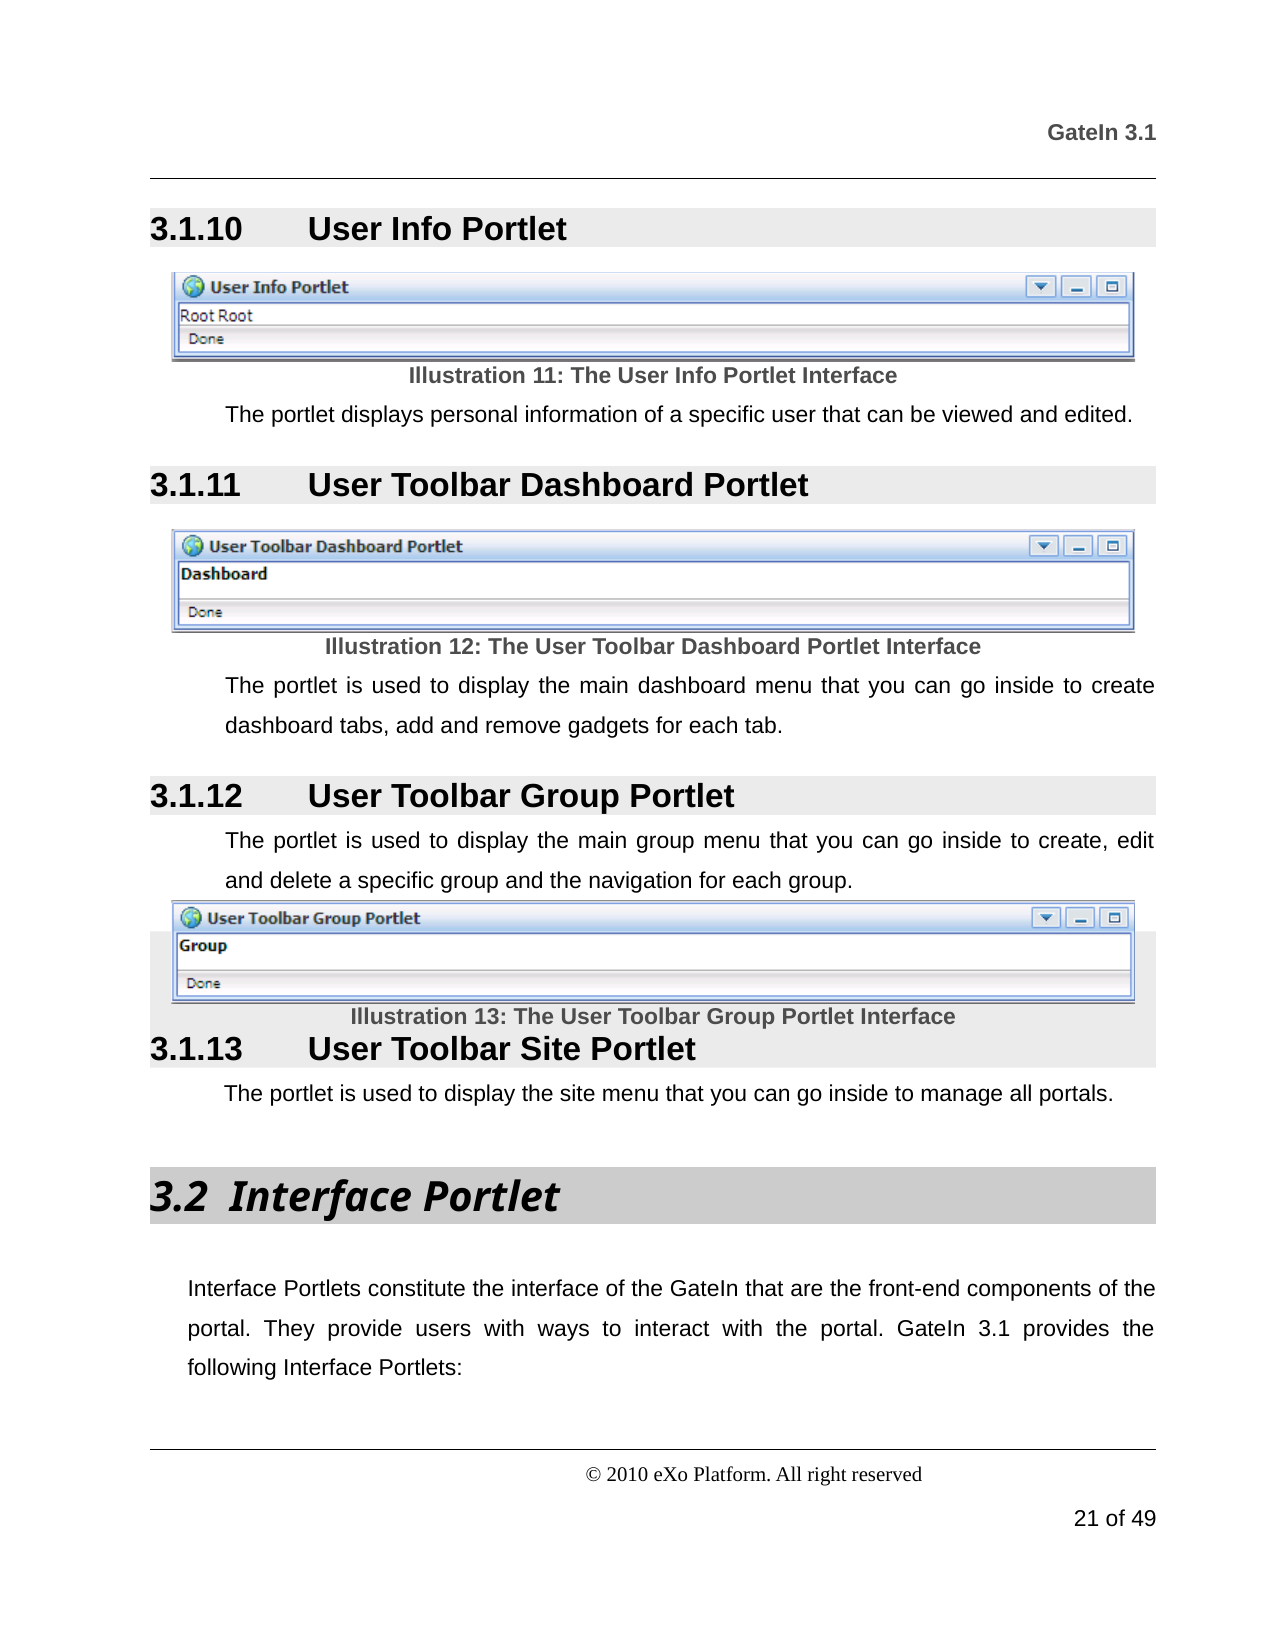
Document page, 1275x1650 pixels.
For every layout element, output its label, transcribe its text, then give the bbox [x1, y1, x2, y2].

text The portlet displays personal information of a specific user that can be viewed and edited. [171, 259, 1156, 427]
subtitle User Info Portlet [150, 208, 1156, 247]
subtitle User Toolbar Group Portlet [150, 776, 1156, 815]
text Illustration 11: The User Info Portlet Interface [171, 362, 1135, 388]
picture [171, 529, 1136, 633]
text The portlet is used to display the main dashboard menu that you can go inside to create dashboard tabs, add and remove gadgets for each tab. [171, 516, 1156, 738]
subtitle User Toolbar Dashboard Portlet [150, 466, 1156, 504]
list Interface Portlets constitute the interface of the GateIn that are the front-end components of the portal. They provide users with ways to interact with the portal. GateIn 3.1 provides the following Interface Portlets: [150, 1275, 1156, 1380]
text The portlet is used to display the main group menu that you can go inside to create, edit and delete a specific group and the navigation for each group. [225, 827, 1156, 893]
subtitle Interface Portlet [150, 1167, 1156, 1224]
text Illustration 12: The User Toolbar Dashboard Portlet Interface [171, 633, 1135, 659]
picture [171, 900, 1135, 1004]
picture [171, 272, 1136, 362]
subtitle User Toolbar Site Portlet [150, 931, 1156, 1068]
text Illustration 13: The User Toolbar Group Portlet Interface [171, 1004, 1135, 1029]
text The portlet is used to display the site menu that you can go inside to manage all portals. [150, 1080, 1156, 1107]
